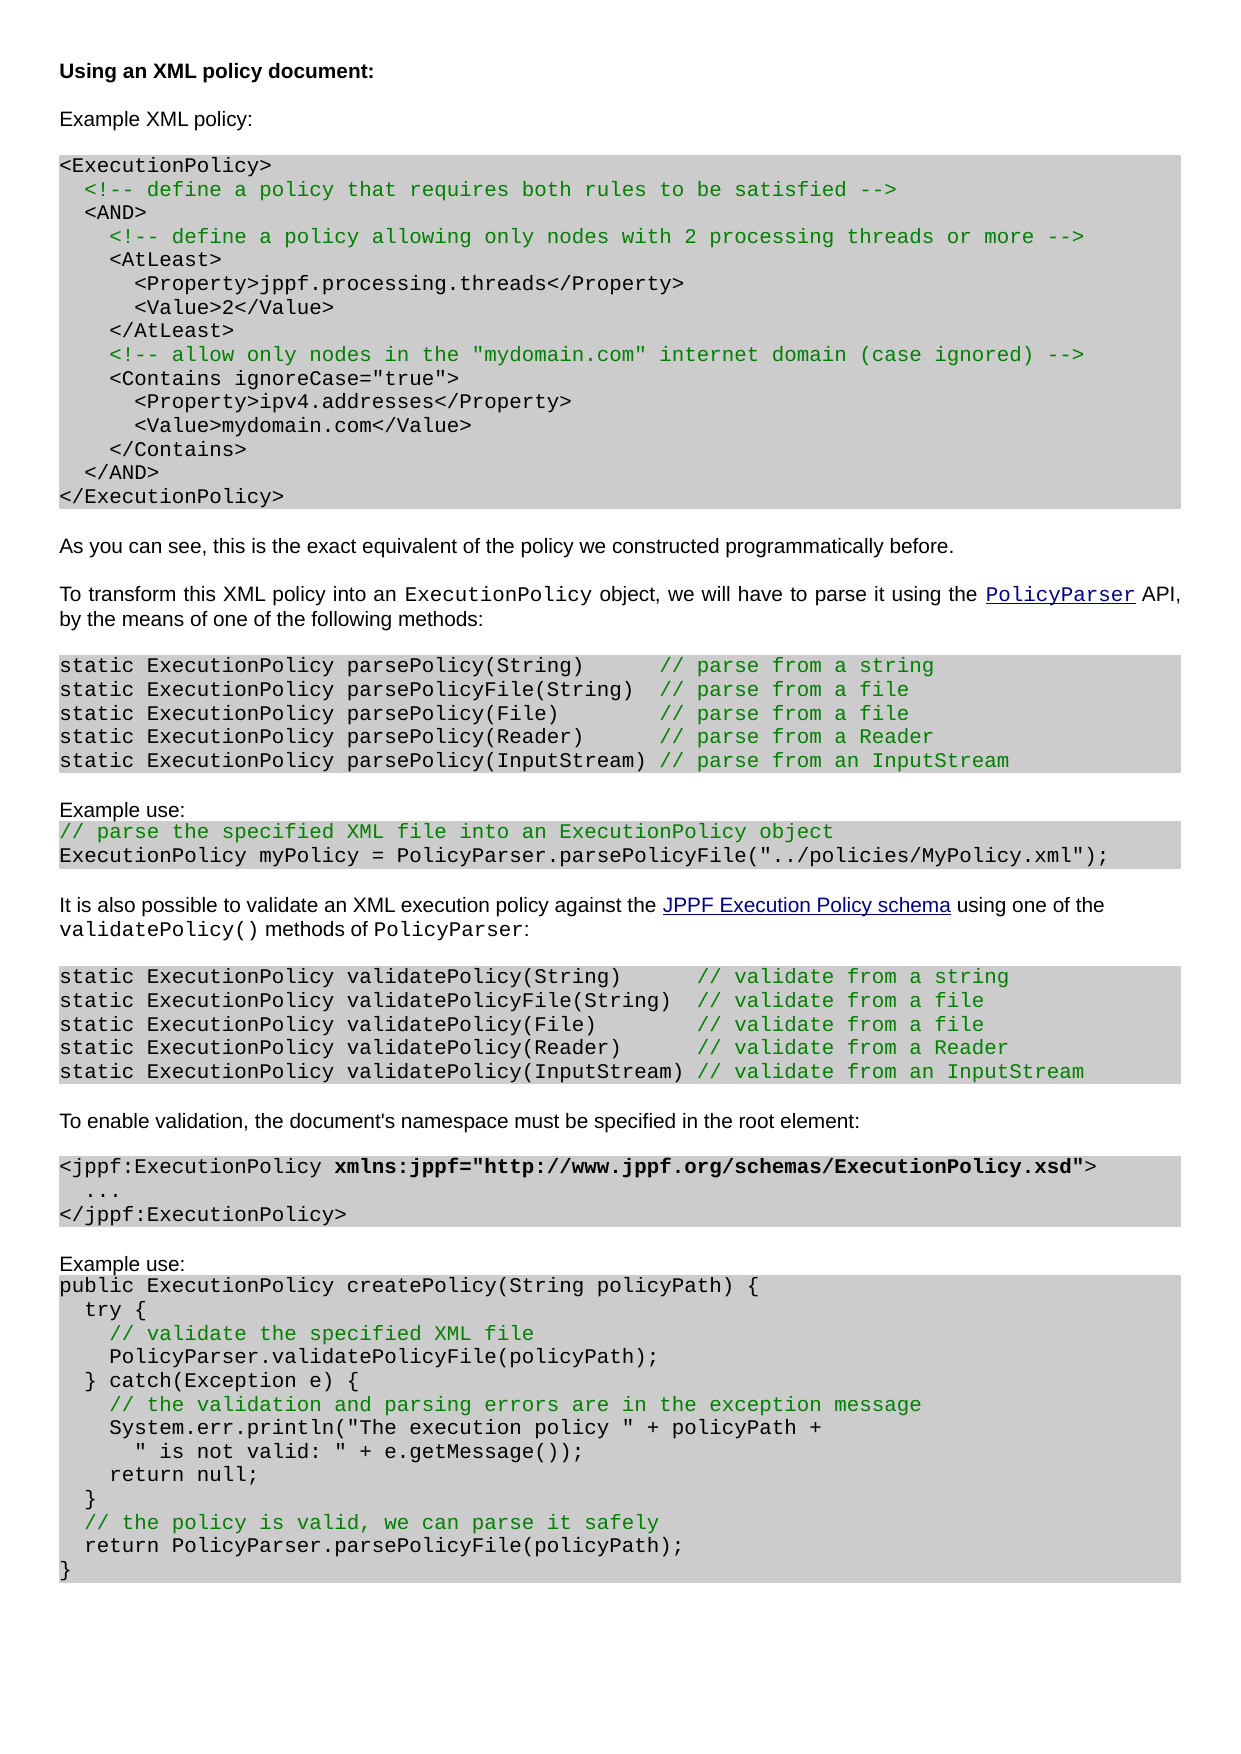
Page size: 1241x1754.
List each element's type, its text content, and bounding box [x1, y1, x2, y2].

text Example use: [59, 797, 1181, 821]
text " is not valid: " + e.getMessage()); [59, 1441, 1181, 1464]
text <jppf:ExecutionPolicy xmlns:jppf="http://www.jppf.org/schemas/ExecutionPolicy.xsd"> [59, 1156, 1181, 1180]
text static ExecutionPolicy parsePolicyFile(String) // parse from a file [59, 679, 1181, 702]
text // validate the specified XML file [59, 1323, 1181, 1346]
text <Contains ignoreCase="true"> [59, 368, 1181, 391]
text <Value>mydomain.com</Value> [59, 415, 1181, 439]
text <!-- allow only nodes in the "mydomain.com" internet domain (case ignored) --> [59, 344, 1181, 368]
text <!-- define a policy that requires both rules to be satisfied --> [59, 178, 1181, 202]
text public ExecutionPolicy createPolicy(String policyPath) { [59, 1275, 1181, 1299]
text Example use: [59, 1251, 1181, 1275]
text ... [59, 1180, 1181, 1204]
text static ExecutionPolicy validatePolicy(Reader) // validate from a Reader [59, 1037, 1181, 1061]
text </jppf:ExecutionPolicy> [59, 1204, 1181, 1227]
text <AtLeast> [59, 249, 1181, 273]
text <Value>2</Value> [59, 297, 1181, 320]
text static ExecutionPolicy validatePolicy(String) // validate from a string [59, 966, 1181, 990]
text // parse the specified XML file into an ExecutionPolicy object [59, 821, 1181, 845]
text try { [59, 1299, 1181, 1323]
text <AND> [59, 202, 1181, 226]
text </ExecutionPolicy> [59, 486, 1181, 509]
text static ExecutionPolicy parsePolicy(Reader) // parse from a Reader [59, 726, 1181, 750]
text PolicyParser.validatePolicyFile(policyPath); [59, 1346, 1181, 1370]
text // the validation and parsing errors are in the exception message [59, 1393, 1181, 1417]
text <ExecutionPolicy> [59, 155, 1181, 178]
text ExecutionPolicy myPolicy = PolicyParser.parsePolicyFile("../policies/MyPolicy.xml"); [59, 845, 1181, 869]
text To transform this XML policy into an ExecutionPolicy object, we will have to parse it using the PolicyParser API, by the means of one of the following methods: [59, 581, 1181, 631]
text As you can see, this is the exact equivalent of the policy we constructed programmatically before. [59, 533, 1181, 557]
text static ExecutionPolicy parsePolicy(InputStream) // parse from an InputStream [59, 750, 1181, 773]
text } catch(Exception e) { [59, 1370, 1181, 1393]
text static ExecutionPolicy parsePolicy(String) // parse from a string [59, 655, 1181, 679]
text static ExecutionPolicy validatePolicy(InputStream) // validate from an InputStream [59, 1061, 1181, 1084]
text static ExecutionPolicy validatePolicy(File) // validate from a file [59, 1014, 1181, 1037]
text // the policy is valid, we can parse it safely [59, 1512, 1181, 1535]
text Example XML policy: [59, 107, 1181, 131]
text } [59, 1559, 1181, 1583]
text <!-- define a policy allowing only nodes with 2 processing threads or more --> [59, 226, 1181, 249]
text </AND> [59, 462, 1181, 486]
text It is also possible to validate an XML execution policy against the JPPF Execution Policy schema using one of the validatePolicy() methods of PolicyParser: [59, 893, 1181, 942]
text } [59, 1488, 1181, 1512]
text return null; [59, 1464, 1181, 1488]
text Using an XML policy document: [59, 59, 1181, 83]
text </AtLeast> [59, 320, 1181, 344]
text static ExecutionPolicy validatePolicyFile(String) // validate from a file [59, 990, 1181, 1014]
text static ExecutionPolicy parsePolicy(File) // parse from a file [59, 702, 1181, 726]
text </Contains> [59, 439, 1181, 462]
text <Property>jppf.processing.threads</Property> [59, 273, 1181, 297]
text To enable validation, the document's namespace must be specified in the root element: [59, 1108, 1181, 1132]
text <Property>ipv4.addresses</Property> [59, 391, 1181, 415]
text return PolicyParser.parsePolicyFile(policyPath); [59, 1535, 1181, 1559]
text System.err.println("The execution policy " + policyPath + [59, 1417, 1181, 1441]
